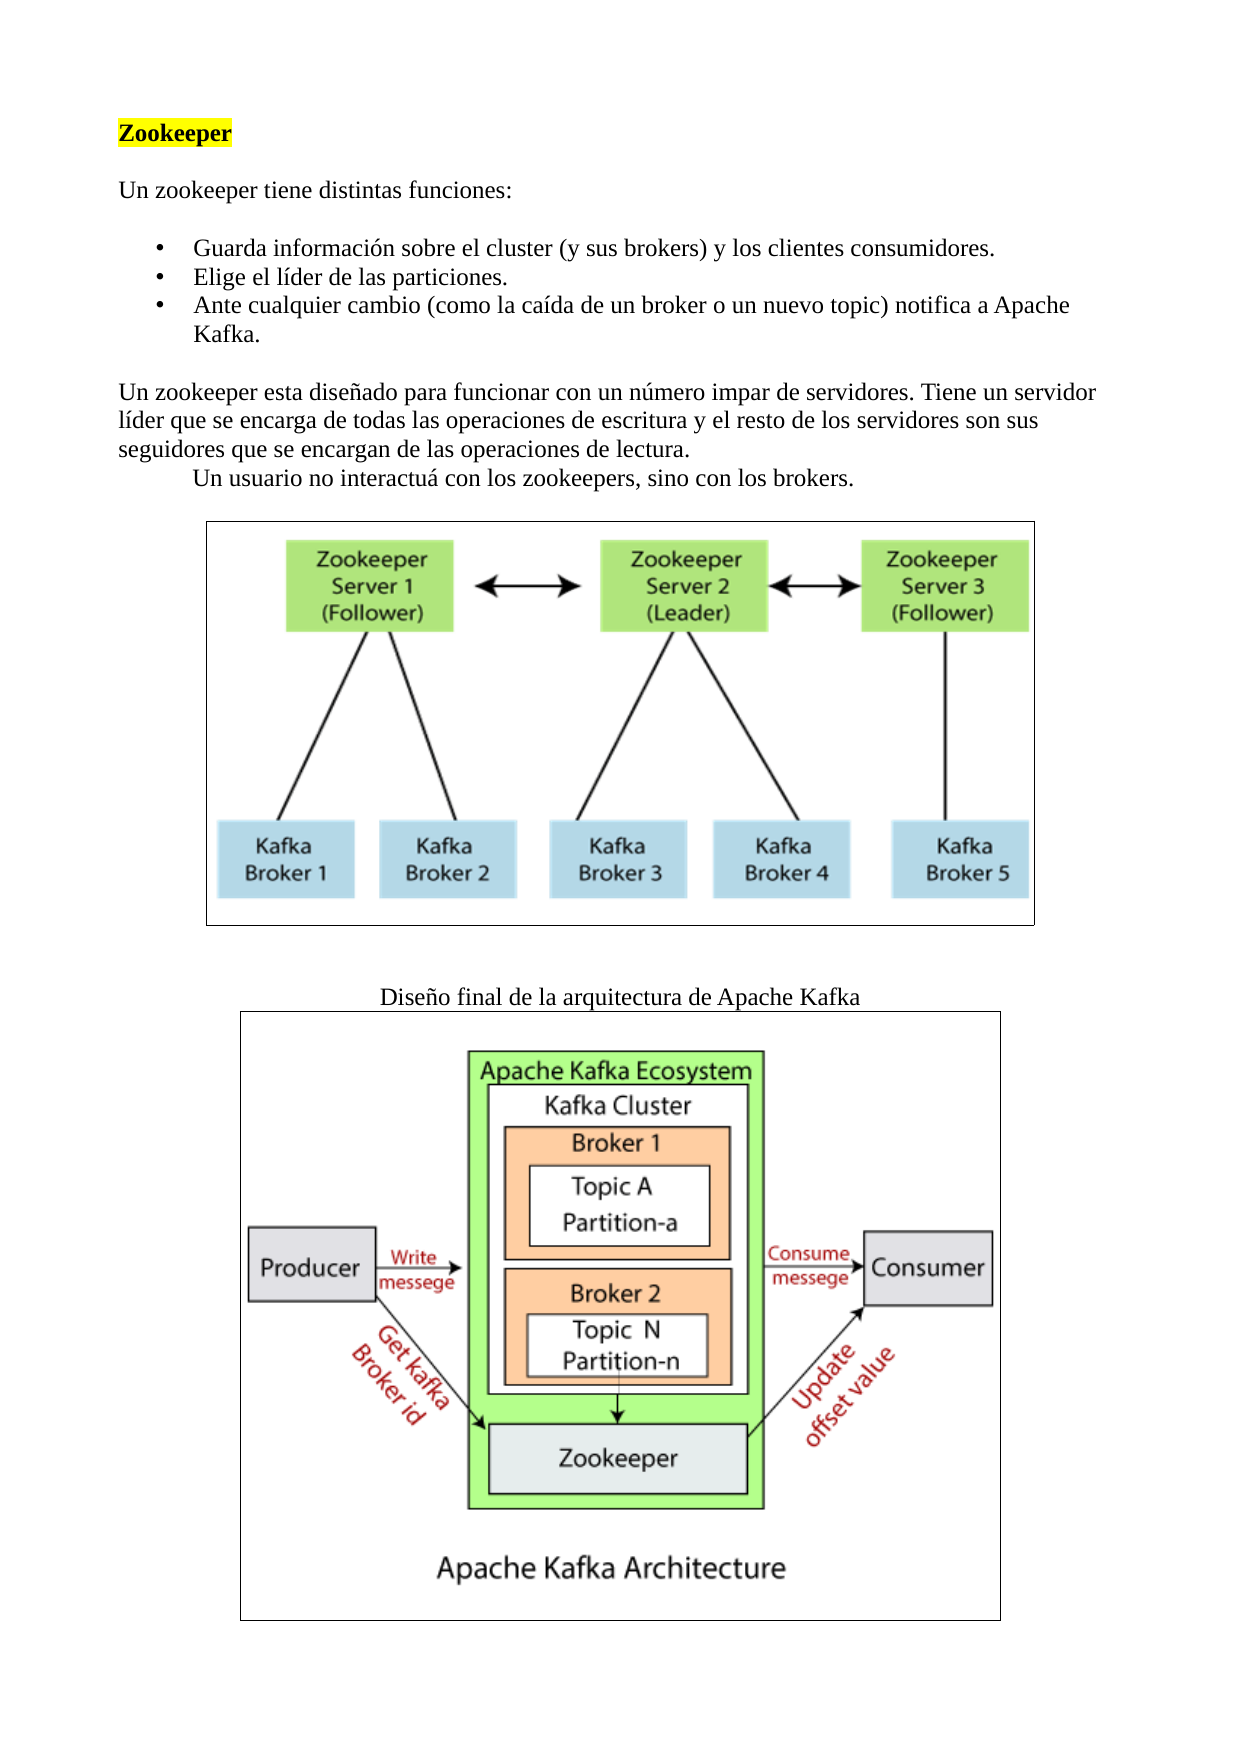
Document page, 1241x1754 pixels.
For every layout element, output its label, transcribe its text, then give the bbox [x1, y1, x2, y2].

text Zookeeper [118, 118, 1122, 147]
text Un zookeeper tiene distintas funciones: [118, 176, 1122, 204]
text Un usuario no interactuá con los zookeepers, sino con los brokers. [118, 463, 1122, 492]
list Ante cualquier cambio (como la caída de un broker o un nuevo topic) notifica a Apache Kafka. [156, 291, 1122, 348]
list Guarda información sobre el cluster (y sus brokers) y los clientes consumidores. [156, 233, 1122, 262]
list Elige el líder de las particiones. [156, 262, 1122, 291]
picture [208, 523, 1032, 922]
text Un zookeeper esta diseñado para funcionar con un número impar de servidores. Tiene un servidor líder que se encarga de todas las operaciones de escritura y el resto de los servidores son sus seguidores que se encargan de las operaciones de lectura. [118, 377, 1122, 463]
text Diseño final de la arquitectura de Apache Kafka [118, 982, 1122, 1011]
picture [242, 1014, 998, 1617]
